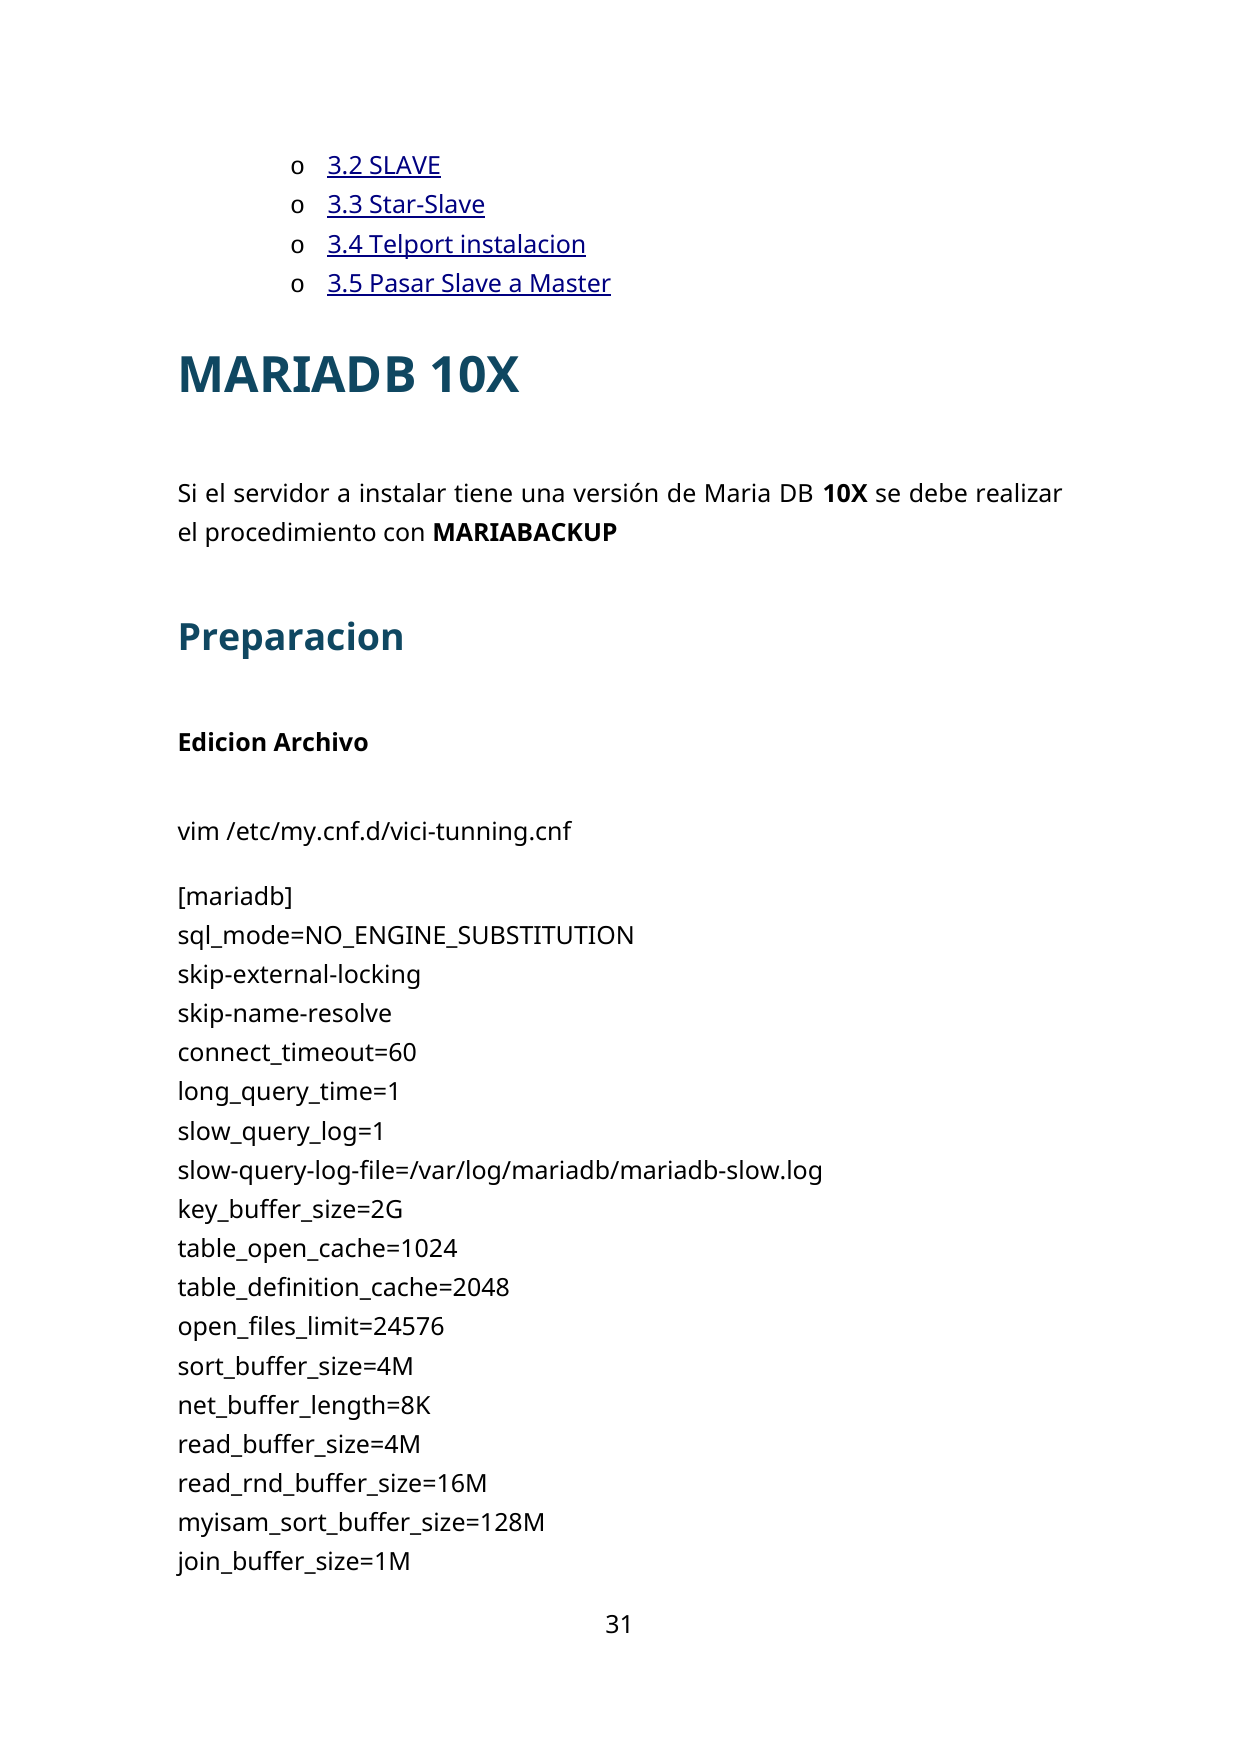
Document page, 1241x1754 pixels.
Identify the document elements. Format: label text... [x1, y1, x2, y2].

list 3.5 Pasar Slave a Master [290, 266, 1063, 300]
list 3.4 Telport instalacion [290, 226, 1063, 261]
text [mariadb] sql_mode=NO_ENGINE_SUBSTITUTION skip-external-locking skip-name-resolve connect_timeout=60 long_query_time=1 slow_query_log=1 slow-query-log-file=/var/log/mariadb/mariadb-slow.log key_buffer_size=2G table_open_cache=1024 table_definition_cache=2048 open_files_limit=24576 sort_buffer_size=4M net_buffer_length=8K read_buffer_size=4M read_rnd_buffer_size=16M myisam_sort_buffer_size=128M join_buffer_size=1M [177, 878, 1063, 1578]
subtitle Preparacion [177, 610, 1063, 661]
text vim /etc/my.cnf.d/vici-tunning.cnf [177, 814, 1063, 848]
list 3.3 Star-Slave [290, 187, 1063, 221]
subtitle MARIADB 10X [177, 339, 1063, 407]
list 3.2 SLAVE [290, 148, 1063, 182]
text Si el servidor a instalar tiene una versión de Maria DB 10X se debe realizar el procedimiento con MARIABACKUP [177, 476, 1063, 549]
text Edicion Archivo [177, 725, 1063, 759]
